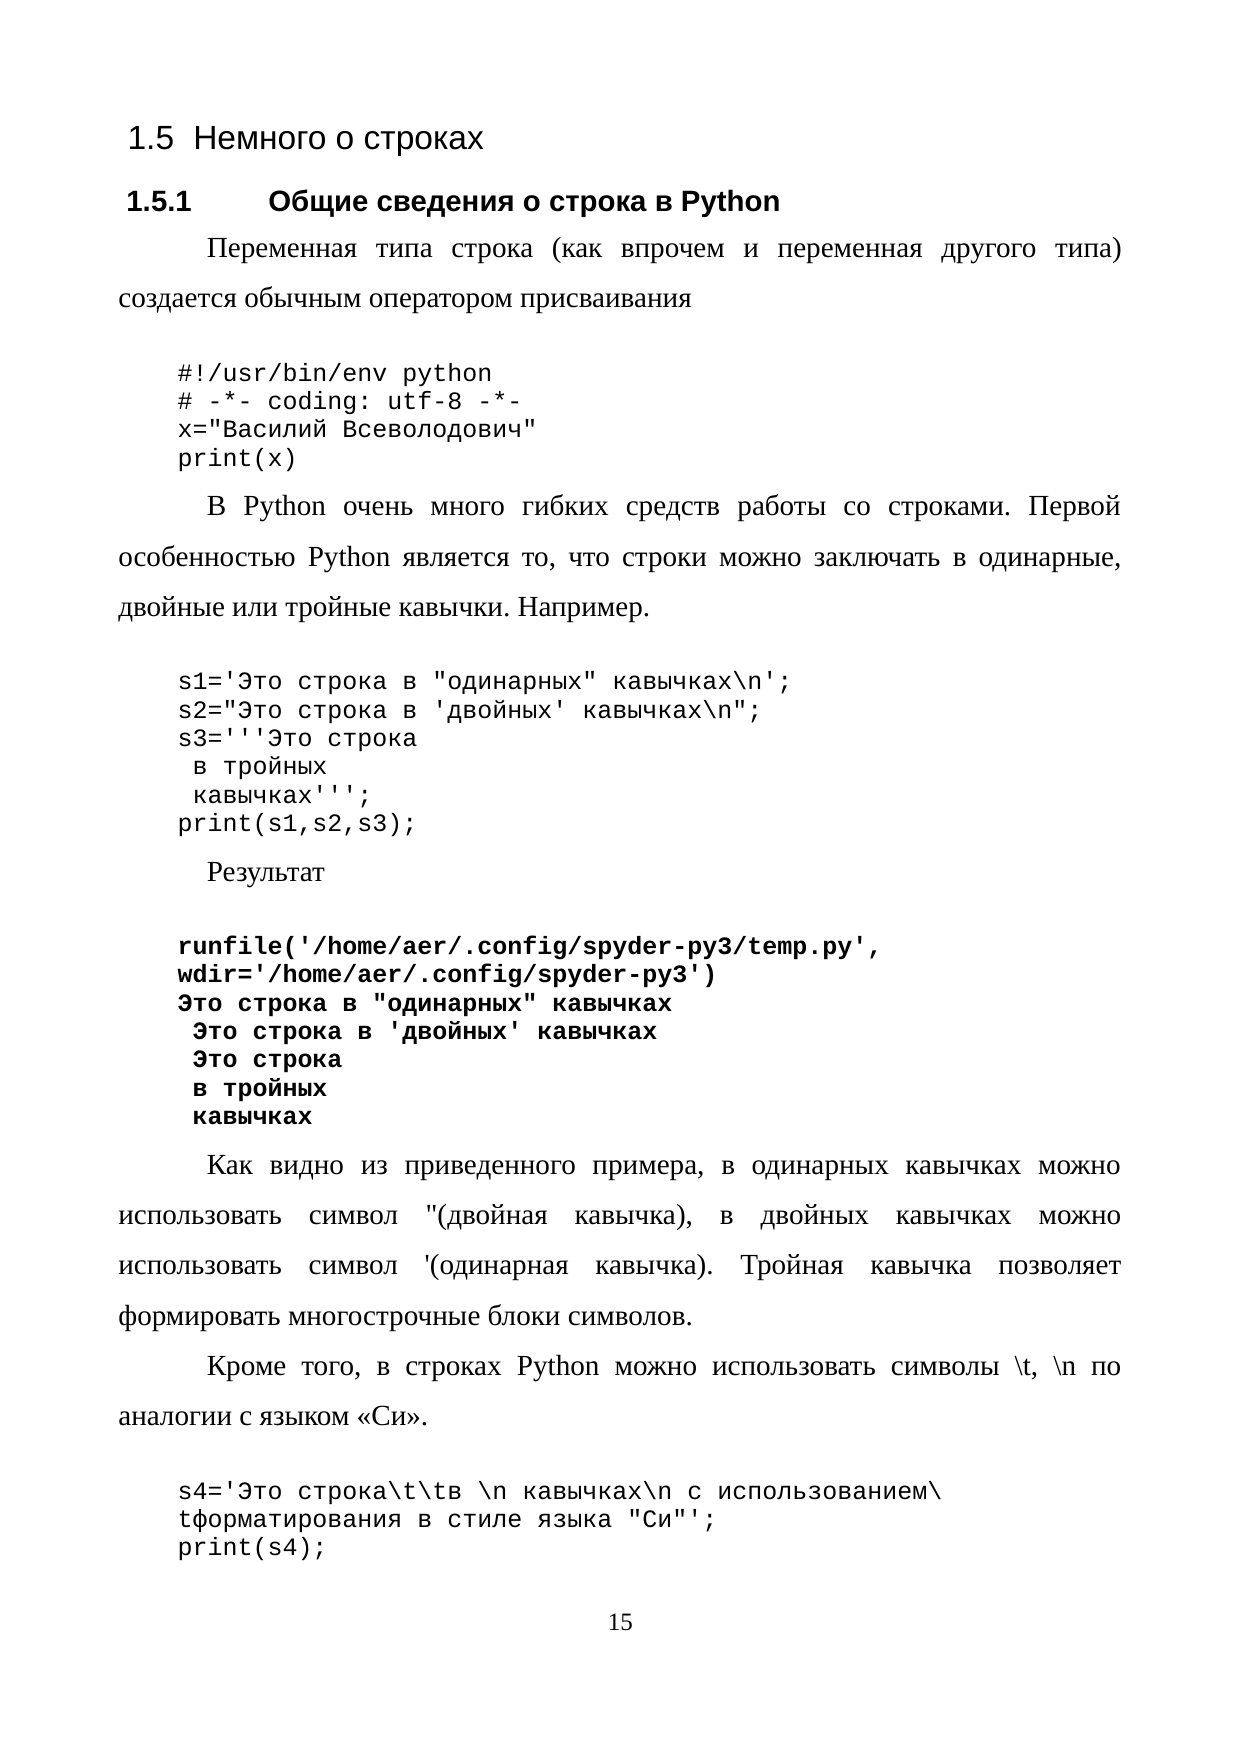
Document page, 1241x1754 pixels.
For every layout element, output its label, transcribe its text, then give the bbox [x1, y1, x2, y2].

text print(x) [177, 445, 1122, 474]
text #!/usr/bin/env python [177, 360, 1122, 389]
text runfile('/home/aer/.config/spyder-py3/temp.py', wdir='/home/aer/.config/spyder-py3') [177, 934, 1122, 990]
text в тройных [177, 1075, 1122, 1104]
text print(s4); [177, 1535, 1122, 1563]
text кавычках'''; [177, 782, 1122, 811]
text Кроме того, в строках Python можно использовать символы \t, \n по аналогии с языком «Си». [118, 1348, 1122, 1432]
text Как видно из приведенного примера, в одинарных кавычках можно использовать символ "(двойная кавычка), в двойных кавычках можно использовать символ '(одинарная кавычка). Тройная кавычка позволяет формировать многострочные блоки символов. [118, 1147, 1122, 1331]
text в тройных [177, 754, 1122, 782]
subtitle Немного о строках [118, 118, 1122, 157]
text В Python очень много гибких средств работы со строками. Первой особенностью Python является то, что строки можно заключать в одинарные, двойные или тройные кавычки. Например. [118, 488, 1122, 623]
text # -*- coding: utf-8 -*- [177, 389, 1122, 417]
subtitle Общие сведения о строка в Python [118, 184, 1122, 218]
text Это строка [177, 1047, 1122, 1075]
text s3='''Это строка [177, 726, 1122, 754]
text Переменная типа строка (как впрочем и переменная другого типа) создается обычным оператором присваивания [118, 230, 1122, 314]
text кавычках [177, 1104, 1122, 1132]
text s1='Это строка в "одинарных" кавычках\n'; [177, 669, 1122, 697]
text x="Василий Всеволодович" [177, 417, 1122, 445]
text Это строка в 'двойных' кавычках [177, 1019, 1122, 1047]
text Это строка в "одинарных" кавычках [177, 990, 1122, 1019]
text Результат [118, 854, 1122, 887]
text print(s1,s2,s3); [177, 811, 1122, 839]
text s2="Это строка в 'двойных' кавычках\n"; [177, 697, 1122, 726]
text s4='Это строка\t\tв \n кавычках\n с использованием\tформатирования в стиле языка "Си"'; [177, 1478, 1122, 1535]
